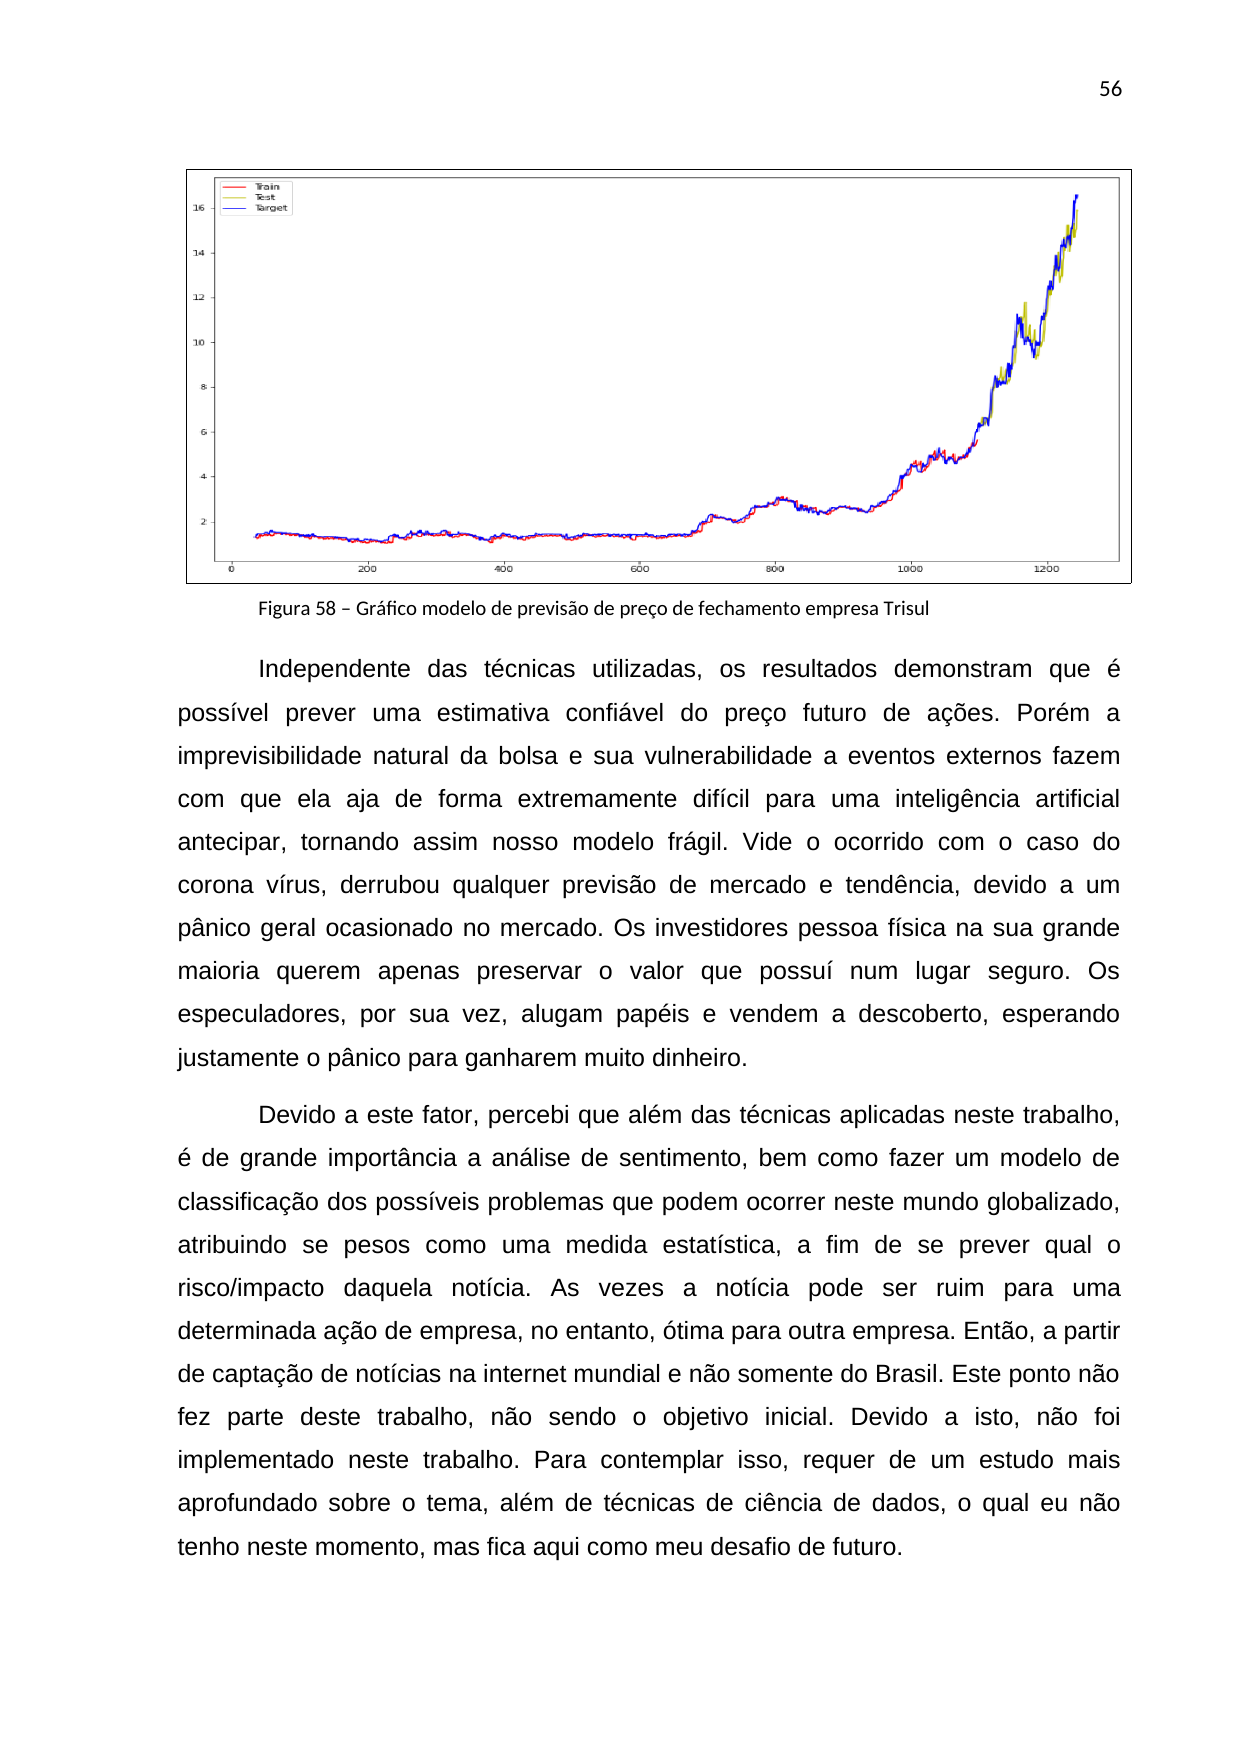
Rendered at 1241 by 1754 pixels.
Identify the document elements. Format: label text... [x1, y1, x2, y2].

picture [189, 172, 1128, 580]
text Devido a este fator, percebi que além das técnicas aplicadas neste trabalho, é de grande importância a análise de sentimento, bem como fazer um modelo de classificação dos possíveis problemas que podem ocorrer neste mundo globalizado, atribuindo se pesos como uma medida estatística, a fim de se prever qual o risco/impacto daquela notícia. As vezes a notícia pode ser ruim para uma determinada ação de empresa, no entanto, ótima para outra empresa. Então, a partir de captação de notícias na internet mundial e não somente do Brasil. Este ponto não fez parte deste trabalho, não sendo o objetivo inicial. Devido a isto, não foi implementado neste trabalho. Para contemplar isso, requer de um estudo mais aprofundado sobre o tema, além de técnicas de ciência de dados, o qual eu não tenho neste momento, mas fica aqui como meu desafio de futuro. [177, 1100, 1122, 1560]
text [187, 170, 1131, 583]
text Independente das técnicas utilizadas, os resultados demonstram que é possível prever uma estimativa confiável do preço futuro de ações. Porém a imprevisibilidade natural da bolsa e sua vulnerabilidade a eventos externos fazem com que ela aja de forma extremamente difícil para uma inteligência artificial antecipar, tornando assim nosso modelo frágil. Vide o ocorrido com o caso do corona vírus, derrubou qualquer previsão de mercado e tendência, devido a um pânico geral ocasionado no mercado. Os investidores pessoa física na sua grande maioria querem apenas preservar o valor que possuí num lugar seguro. Os especuladores, por sua vez, alugam papéis e vendem a descoberto, esperando justamente o pânico para ganharem muito dinheiro. [177, 654, 1122, 1071]
text Figura 58 – Gráfico modelo de previsão de preço de fechamento empresa Trisul [177, 177, 1122, 621]
